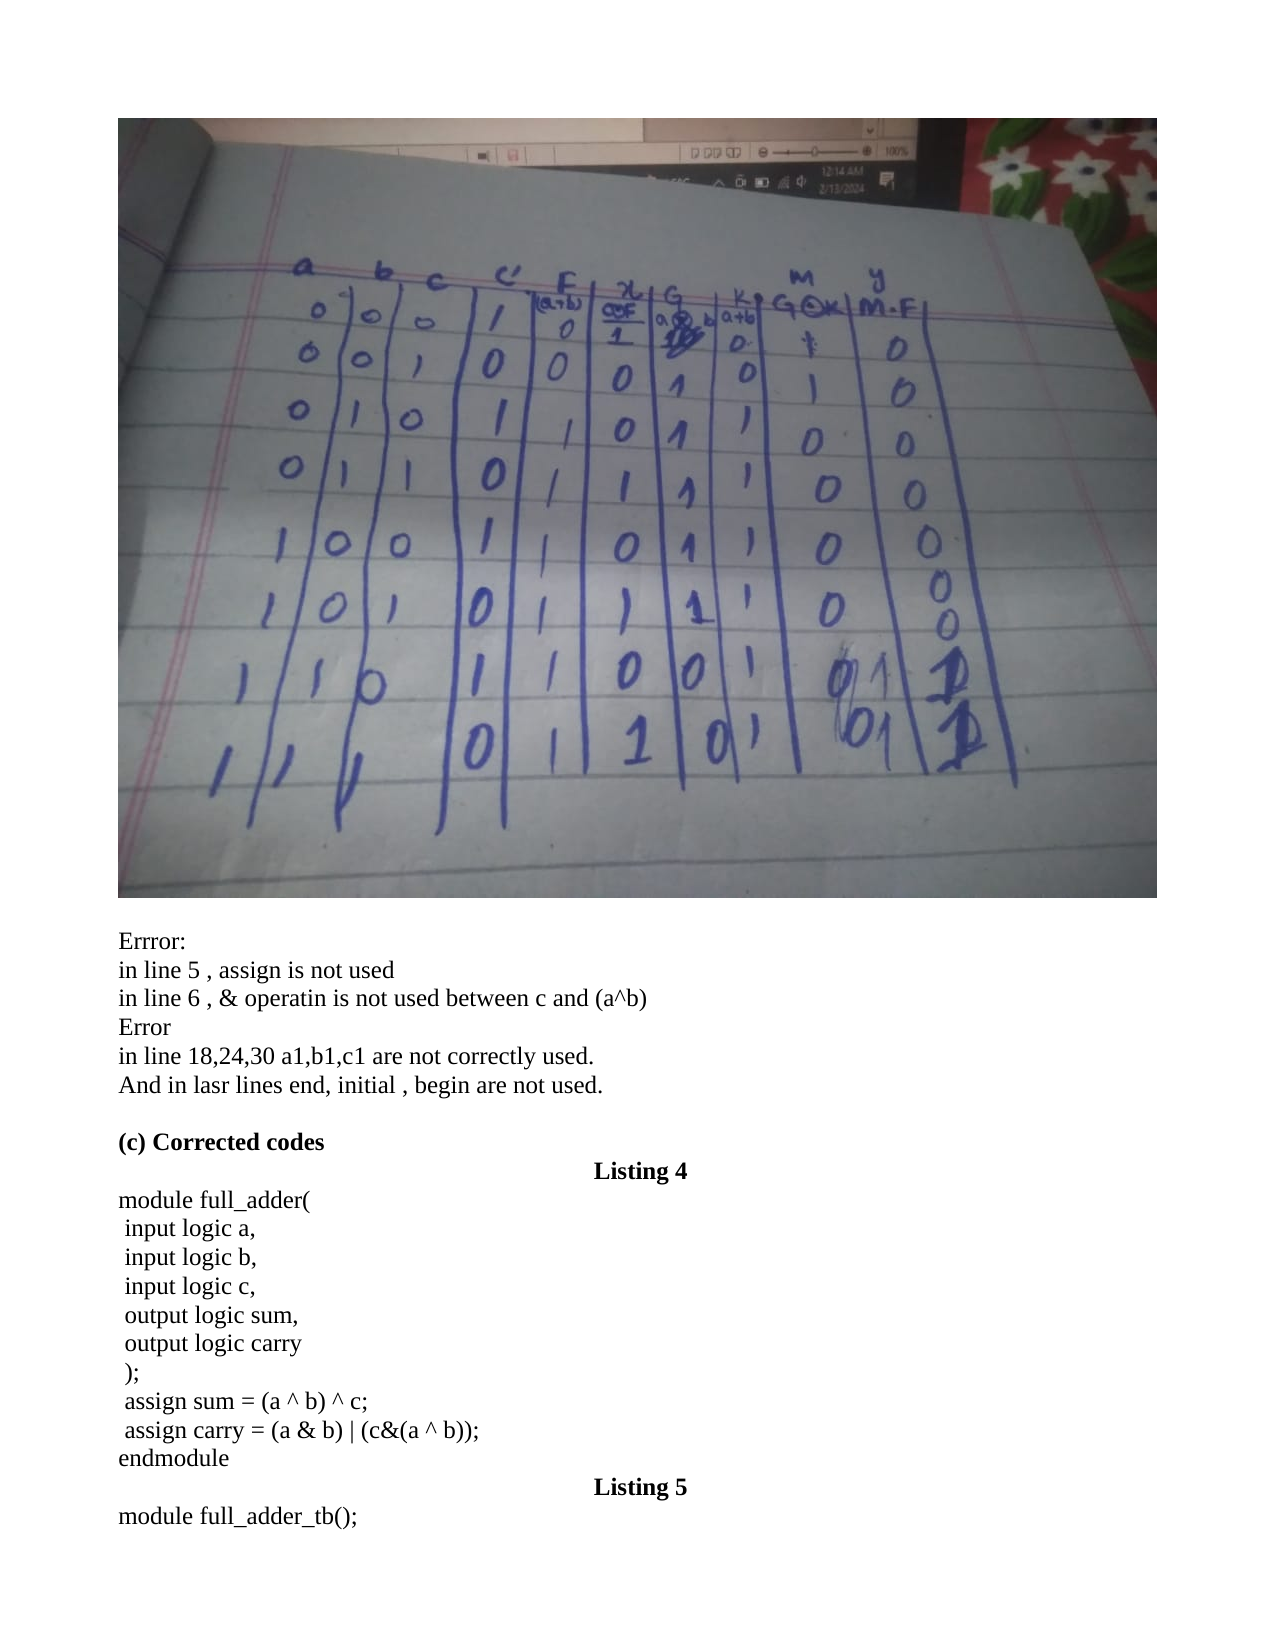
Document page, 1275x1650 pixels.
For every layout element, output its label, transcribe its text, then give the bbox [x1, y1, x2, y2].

text ); [118, 1357, 1157, 1386]
text And in lasr lines end, initial , begin are not used. [118, 1070, 1157, 1098]
text input logic c, [118, 1271, 1157, 1300]
text assign sum = (a ^ b) ^ c; [118, 1386, 1157, 1415]
text input logic a, [118, 1213, 1157, 1242]
text module full_adder_tb(); [118, 1501, 1157, 1530]
text Errror: [118, 926, 1157, 955]
text Error [118, 1012, 1157, 1041]
text assign carry = (a & b) | (c&(a ^ b)); [118, 1415, 1157, 1443]
text output logic sum, [118, 1300, 1157, 1328]
text endmodule [118, 1443, 1157, 1472]
text (c) Corrected codes [118, 1127, 1157, 1156]
picture [118, 118, 1157, 898]
text module full_adder( [118, 1185, 1157, 1213]
text in line 5 , assign is not used [118, 955, 1157, 983]
text Listing 5 [118, 1472, 1157, 1501]
text Listing 4 [118, 1156, 1157, 1185]
text in line 18,24,30 a1,b1,c1 are not correctly used. [118, 1041, 1157, 1070]
text input logic b, [118, 1242, 1157, 1271]
text output logic carry [118, 1328, 1157, 1357]
text in line 6 , & operatin is not used between c and (a^b) [118, 983, 1157, 1012]
